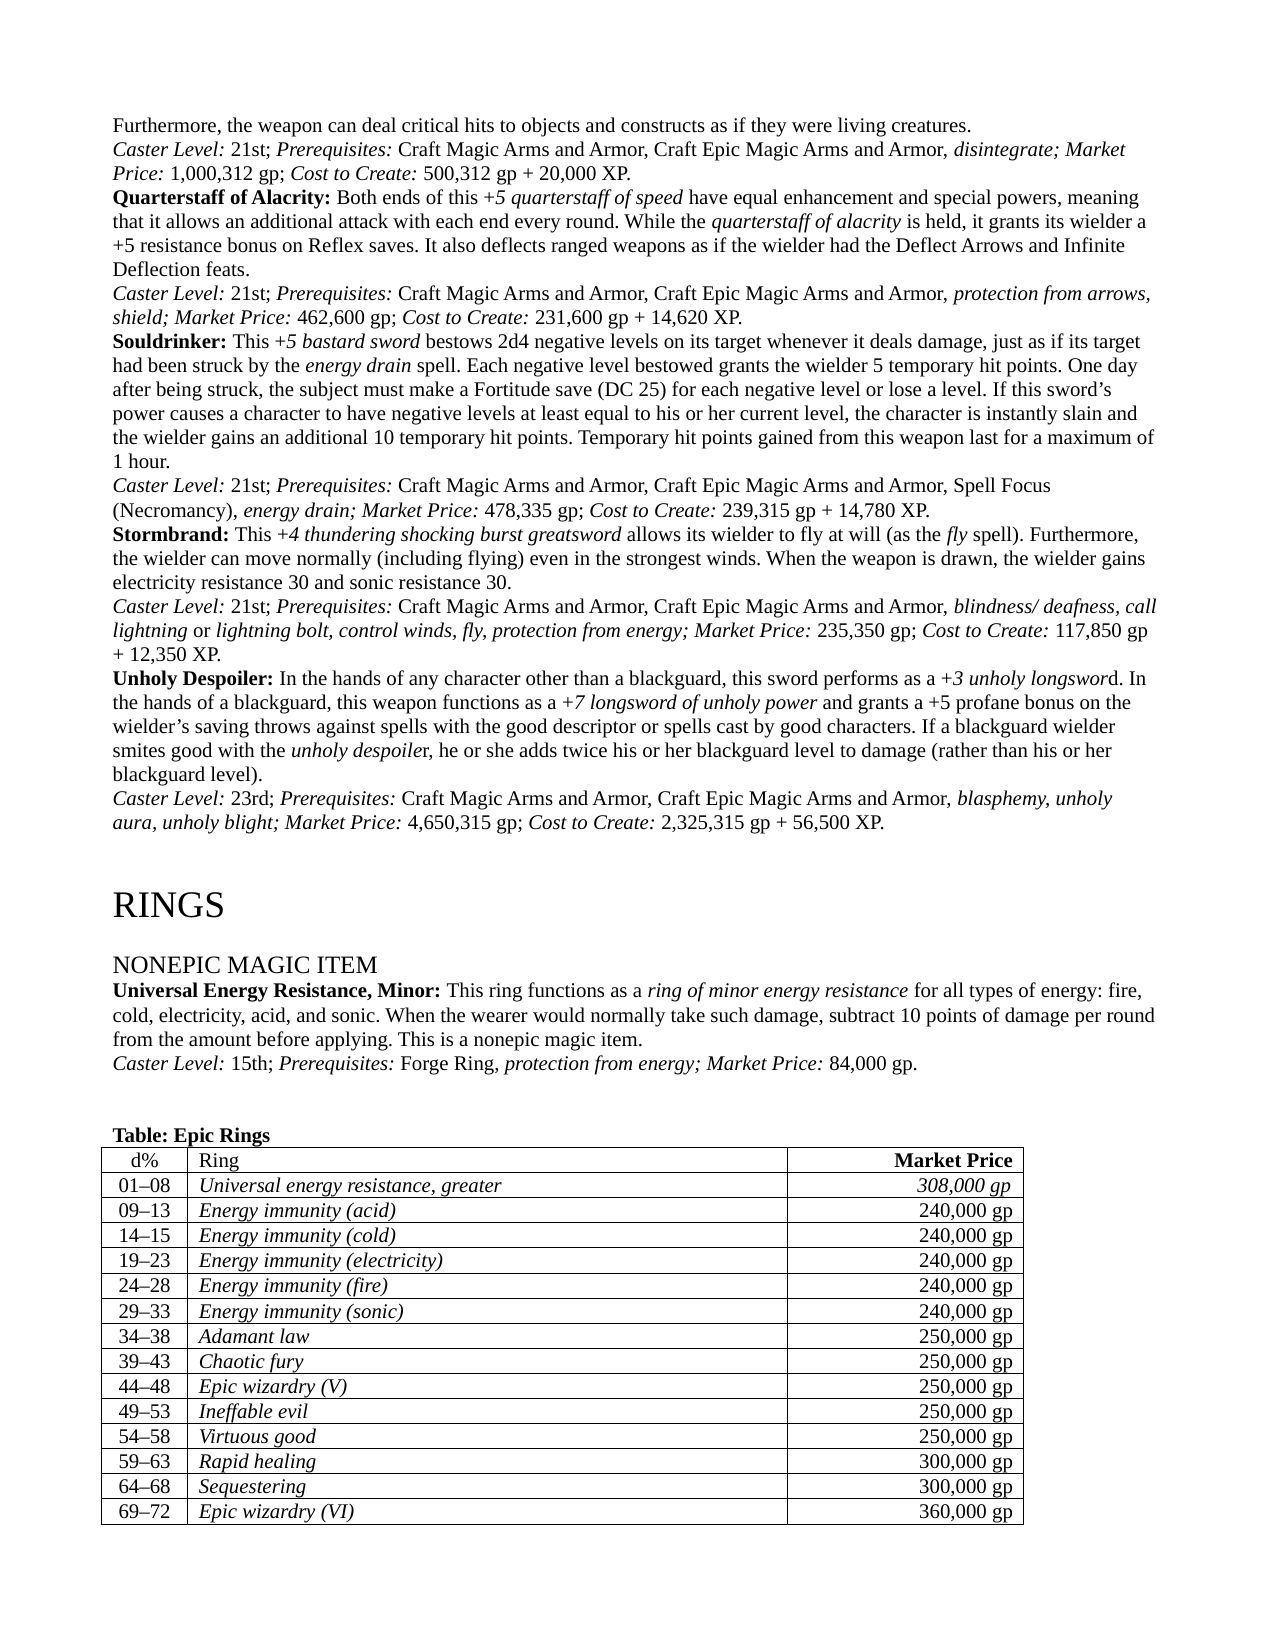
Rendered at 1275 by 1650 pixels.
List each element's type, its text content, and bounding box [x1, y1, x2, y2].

table_cell 19–23 [102, 1248, 187, 1272]
table_cell 29–33 [102, 1299, 187, 1323]
table_cell 24–28 [102, 1274, 187, 1297]
table_cell 300,000 gp [788, 1474, 1023, 1498]
table_cell Ineffable evil [188, 1399, 787, 1423]
table_cell 250,000 gp [788, 1324, 1023, 1348]
table_cell Virtuous good [188, 1424, 787, 1448]
table_cell Epic wizardry (VI) [188, 1499, 787, 1523]
table_cell Energy immunity (acid) [188, 1198, 787, 1222]
table_cell Epic wizardry (V) [188, 1374, 787, 1398]
table_cell 59–63 [102, 1449, 187, 1473]
table_cell 69–72 [102, 1499, 187, 1523]
table_header d% [102, 1148, 187, 1172]
table_header Ring [188, 1148, 787, 1172]
text Unholy Despoiler: In the hands of any character other than a blackguard, this sword performs as a +3 unholy longsword. In the hands of a blackguard, this weapon functions as a +7 longsword of unholy power and grants a +5 profane bonus on the wielder’s saving throws against spells with the good descriptor or spells cast by good characters. If a blackguard wielder smites good with the unholy despoiler, he or she adds twice his or her blackguard level to damage (rather than his or her blackguard level). [112, 666, 1162, 786]
table_cell 44–48 [102, 1374, 187, 1398]
table_cell 300,000 gp [788, 1449, 1023, 1473]
table_cell 14–15 [102, 1223, 187, 1247]
text Table: Epic Rings [112, 1123, 1162, 1147]
table_cell Energy immunity (electricity) [188, 1248, 787, 1272]
text Caster Level: 21st; Prerequisites: Craft Magic Arms and Armor, Craft Epic Magic Arms and Armor, blindness/ deafness, call lightning or lightning bolt, control winds, fly, protection from energy; Market Price: 235,350 gp; Cost to Create: 117,850 gp + 12,350 XP. [112, 594, 1162, 666]
table_cell 250,000 gp [788, 1349, 1023, 1373]
table_cell 54–58 [102, 1424, 187, 1448]
text Caster Level: 21st; Prerequisites: Craft Magic Arms and Armor, Craft Epic Magic Arms and Armor, protection from arrows, shield; Market Price: 462,600 gp; Cost to Create: 231,600 gp + 14,620 XP. [112, 281, 1162, 329]
subtitle RINGS [112, 882, 1162, 926]
table_header Market Price [788, 1148, 1023, 1172]
subtitle NONEPIC MAGIC ITEM [112, 950, 1162, 978]
text Quarterstaff of Alacrity: Both ends of this +5 quarterstaff of speed have equal enhancement and special powers, meaning that it allows an additional attack with each end every round. While the quarterstaff of alacrity is held, it grants its wielder a +5 resistance bonus on Reflex saves. It also deflects ranged weapons as if the wielder had the Deflect Arrows and Infinite Deflection feats. [112, 185, 1162, 281]
text Caster Level: 21st; Prerequisites: Craft Magic Arms and Armor, Craft Epic Magic Arms and Armor, Spell Focus (Necromancy), energy drain; Market Price: 478,335 gp; Cost to Create: 239,315 gp + 14,780 XP. [112, 473, 1162, 522]
text Furthermore, the weapon can deal critical hits to objects and constructs as if they were living creatures. [112, 112, 1162, 137]
table_cell Universal energy resistance, greater [188, 1173, 787, 1197]
table_cell 250,000 gp [788, 1399, 1023, 1423]
table_cell Chaotic fury [188, 1349, 787, 1373]
text Souldrinker: This +5 bastard sword bestows 2d4 negative levels on its target whenever it deals damage, just as if its target had been struck by the energy drain spell. Each negative level bestowed grants the wielder 5 temporary hit points. One day after being struck, the subject must make a Fortitude save (DC 25) for each negative level or lose a level. If this sword’s power causes a character to have negative levels at least equal to his or her current level, the character is instantly slain and the wielder gains an additional 10 temporary hit points. Temporary hit points gained from this weapon last for a maximum of 1 hour. [112, 329, 1162, 473]
table_cell 240,000 gp [788, 1198, 1023, 1222]
table_cell 34–38 [102, 1324, 187, 1348]
text Caster Level: 15th; Prerequisites: Forge Ring, protection from energy; Market Price: 84,000 gp. [112, 1051, 1162, 1075]
table_cell 240,000 gp [788, 1248, 1023, 1272]
table_cell 64–68 [102, 1474, 187, 1498]
text Stormbrand: This +4 thundering shocking burst greatsword allows its wielder to fly at will (as the fly spell). Furthermore, the wielder can move normally (including flying) even in the strongest winds. When the weapon is drawn, the wielder gains electricity resistance 30 and sonic resistance 30. [112, 522, 1162, 594]
table_cell 308,000 gp [788, 1173, 1023, 1197]
table_cell 49–53 [102, 1399, 187, 1423]
table_cell 39–43 [102, 1349, 187, 1373]
text Caster Level: 21st; Prerequisites: Craft Magic Arms and Armor, Craft Epic Magic Arms and Armor, disintegrate; Market Price: 1,000,312 gp; Cost to Create: 500,312 gp + 20,000 XP. [112, 137, 1162, 185]
text Universal Energy Resistance, Minor: This ring functions as a ring of minor energy resistance for all types of energy: fire, cold, electricity, acid, and sonic. When the wearer would normally take such damage, subtract 10 points of damage per round from the amount before applying. This is a nonepic magic item. [112, 978, 1162, 1051]
table_cell Energy immunity (fire) [188, 1274, 787, 1297]
table_cell 09–13 [102, 1198, 187, 1222]
table_cell 250,000 gp [788, 1374, 1023, 1398]
table_cell 250,000 gp [788, 1424, 1023, 1448]
table_cell 240,000 gp [788, 1223, 1023, 1247]
table_cell Energy immunity (cold) [188, 1223, 787, 1247]
table_cell Adamant law [188, 1324, 787, 1348]
text Caster Level: 23rd; Prerequisites: Craft Magic Arms and Armor, Craft Epic Magic Arms and Armor, blasphemy, unholy aura, unholy blight; Market Price: 4,650,315 gp; Cost to Create: 2,325,315 gp + 56,500 XP. [112, 786, 1162, 834]
table_cell Energy immunity (sonic) [188, 1299, 787, 1323]
table_cell 240,000 gp [788, 1274, 1023, 1297]
table_cell Rapid healing [188, 1449, 787, 1473]
table_cell 01–08 [102, 1173, 187, 1197]
table_cell 240,000 gp [788, 1299, 1023, 1323]
table_cell Sequestering [188, 1474, 787, 1498]
table_cell 360,000 gp [788, 1499, 1023, 1523]
